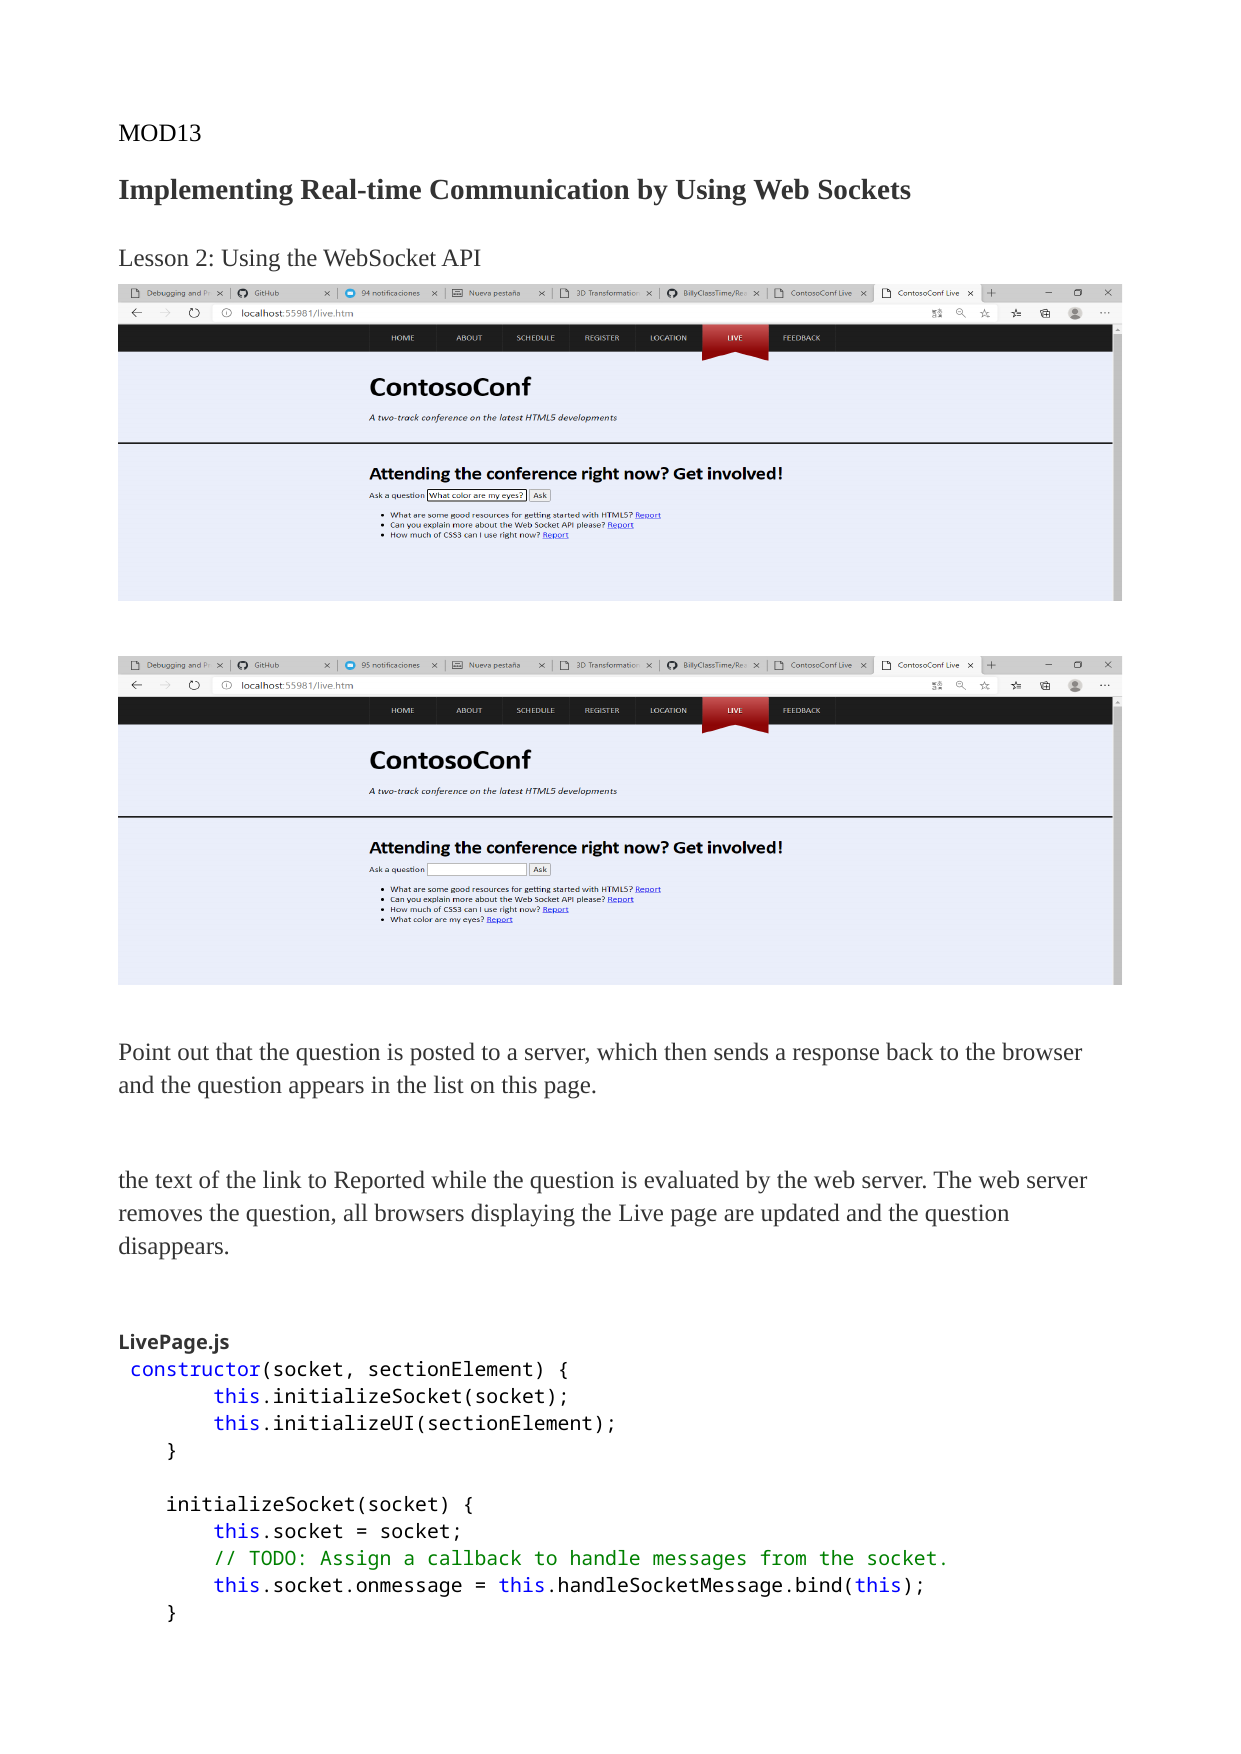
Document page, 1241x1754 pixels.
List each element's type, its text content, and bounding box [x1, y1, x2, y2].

text the text of the link to Reported while the question is evaluated by the web server. The web server removes the question, all browsers displaying the Live page are updated and the question disappears. [118, 1165, 1122, 1260]
text // TODO: Assign a callback to handle messages from the socket. [118, 1544, 1122, 1571]
text } [118, 1598, 1122, 1625]
picture [118, 656, 1123, 985]
text constructor(socket, sectionElement) { [118, 1355, 1122, 1382]
text Point out that the question is posted to a server, which then sends a response back to the browser and the question appears in the list on this page. [118, 1037, 1122, 1098]
text LivePage.js [118, 1326, 1122, 1355]
text this.socket = socket; [118, 1517, 1122, 1544]
text this.initializeSocket(socket); [118, 1382, 1122, 1409]
text this.socket.onmessage = this.handleSocketMessage.bind(this); [118, 1571, 1122, 1598]
subtitle Lesson 2: Using the WebSocket API [118, 243, 1122, 272]
picture [118, 284, 1123, 601]
subtitle Implementing Real-time Communication by Using Web Sockets [118, 172, 1122, 205]
text MOD13 [118, 118, 1122, 147]
text initializeSocket(socket) { [118, 1490, 1122, 1517]
text this.initializeUI(sectionElement); [118, 1409, 1122, 1436]
text } [118, 1436, 1122, 1463]
